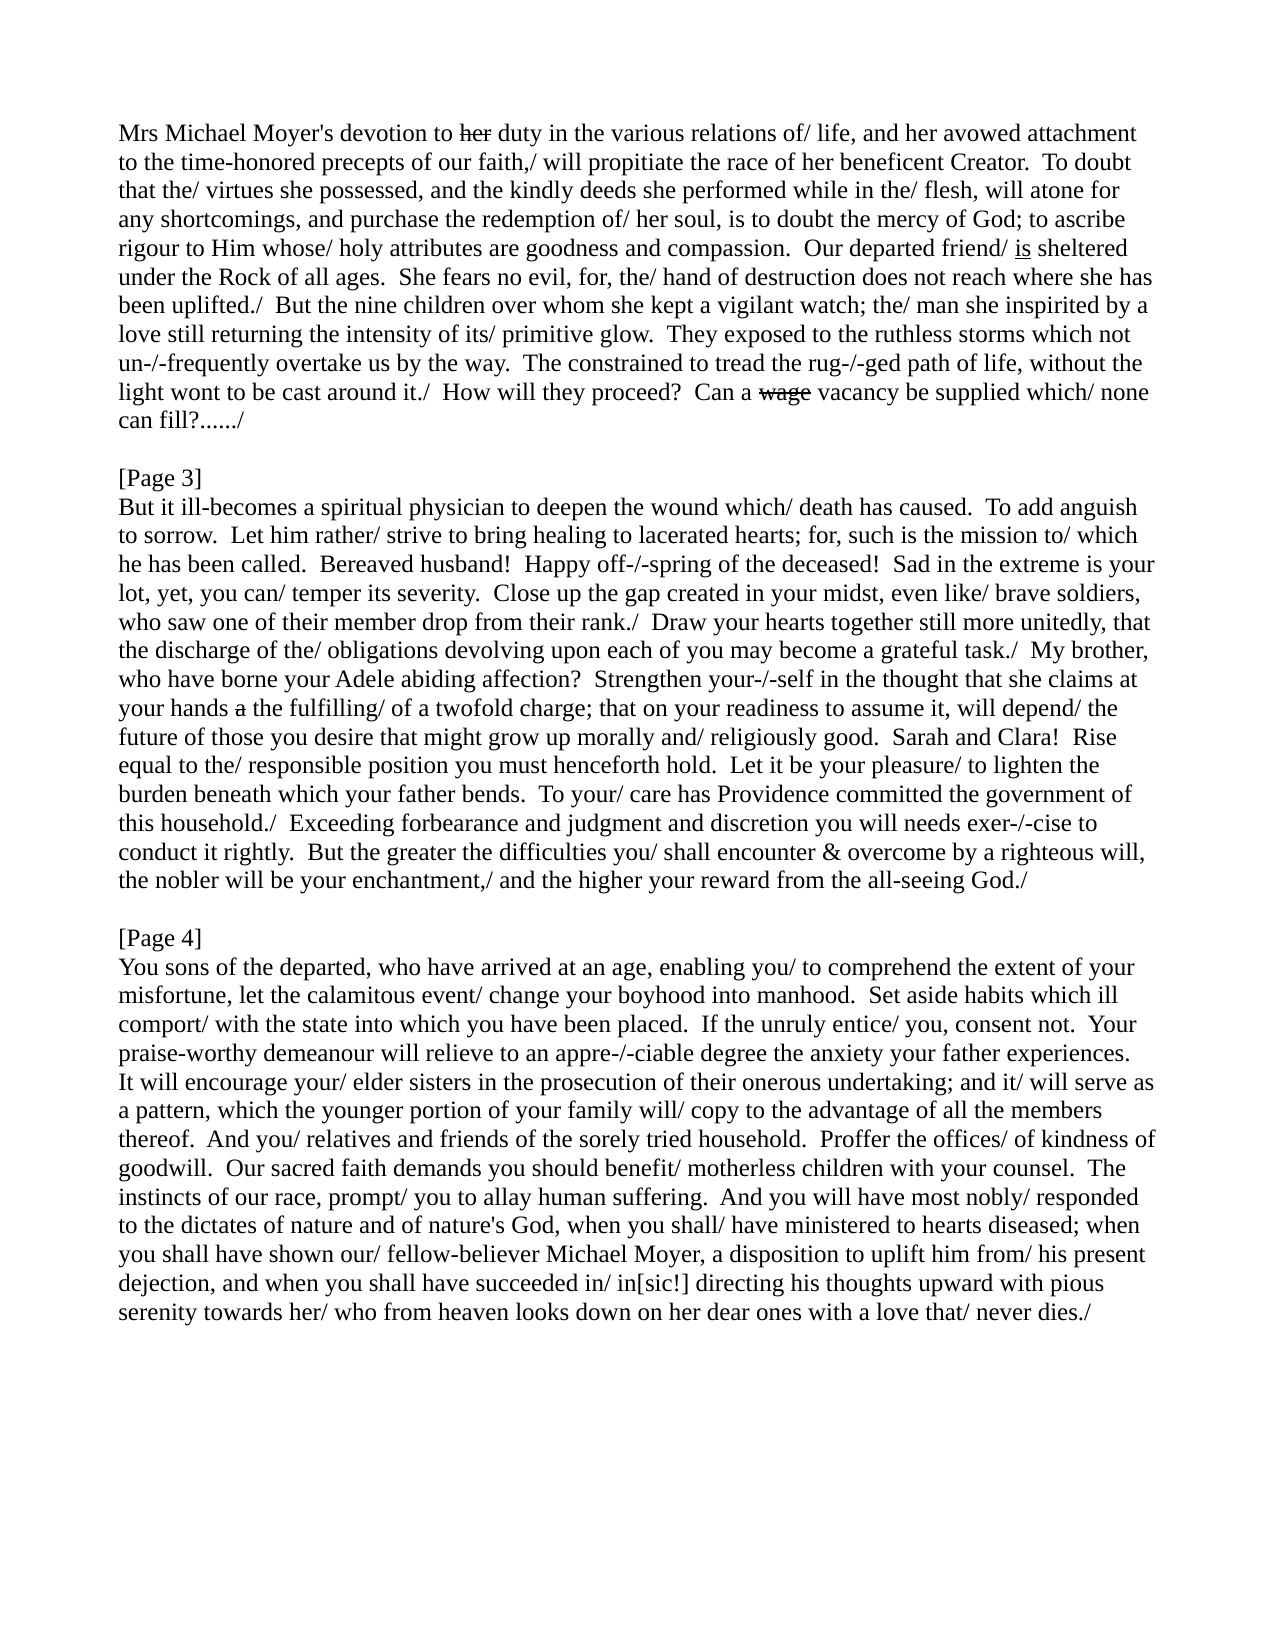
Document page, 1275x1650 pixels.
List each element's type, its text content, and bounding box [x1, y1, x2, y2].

text [Page 4] [118, 923, 1157, 952]
text But it ill-becomes a spiritual physician to deepen the wound which/ death has caused. To add anguish to sorrow. Let him rather/ strive to bring healing to lacerated hearts; for, such is the mission to/ which he has been called. Bereaved husband! Happy off-/-spring of the deceased! Sad in the extreme is your lot, yet, you can/ temper its severity. Close up the gap created in your midst, even like/ brave soldiers, who saw one of their member drop from their rank./ Draw your hearts together still more unitedly, that the discharge of the/ obligations devolving upon each of you may become a grateful task./ My brother, who have borne your Adele abiding affection? Strengthen your-/-self in the thought that she claims at your hands a the fulfilling/ of a twofold charge; that on your readiness to assume it, will depend/ the future of those you desire that might grow up morally and/ religiously good. Sarah and Clara! Rise equal to the/ responsible position you must henceforth hold. Let it be your pleasure/ to lighten the burden beneath which your father bends. To your/ care has Providence committed the government of this household./ Exceeding forbearance and judgment and discretion you will needs exer-/-cise to conduct it rightly. But the greater the difficulties you/ shall encounter & overcome by a righteous will, the nobler will be your enchantment,/ and the higher your reward from the all-seeing God./ [118, 492, 1157, 894]
text [Page 3] [118, 463, 1157, 492]
text You sons of the departed, who have arrived at an age, enabling you/ to comprehend the extent of your misfortune, let the calamitous event/ change your boyhood into manhood. Set aside habits which ill comport/ with the state into which you have been placed. If the unruly entice/ you, consent not. Your praise-worthy demeanour will relieve to an appre-/-ciable degree the anxiety your father experiences. It will encourage your/ elder sisters in the prosecution of their onerous undertaking; and it/ will serve as a pattern, which the younger portion of your family will/ copy to the advantage of all the members thereof. And you/ relatives and friends of the sorely tried household. Proffer the offices/ of kindness of goodwill. Our sacred faith demands you should benefit/ motherless children with your counsel. The instincts of our race, prompt/ you to allay human suffering. And you will have most nobly/ responded to the dictates of nature and of nature's God, when you shall/ have ministered to hearts diseased; when you shall have shown our/ fellow-believer Michael Moyer, a disposition to uplift him from/ his present dejection, and when you shall have succeeded in/ in[sic!] directing his thoughts upward with pious serenity towards her/ who from heaven looks down on her dear ones with a love that/ never dies./ [118, 952, 1157, 1326]
text Mrs Michael Moyer's devotion to her duty in the various relations of/ life, and her avowed attachment to the time-honored precepts of our faith,/ will propitiate the race of her beneficent Creator. To doubt that the/ virtues she possessed, and the kindly deeds she performed while in the/ flesh, will atone for any shortcomings, and purchase the redemption of/ her soul, is to doubt the mercy of God; to ascribe rigour to Him whose/ holy attributes are goodness and compassion. Our departed friend/ is sheltered under the Rock of all ages. She fears no evil, for, the/ hand of destruction does not reach where she has been uplifted./ But the nine children over whom she kept a vigilant watch; the/ man she inspirited by a love still returning the intensity of its/ primitive glow. They exposed to the ruthless storms which not un-/-frequently overtake us by the way. The constrained to tread the rug-/-ged path of life, without the light wont to be cast around it./ How will they proceed? Can a wage vacancy be supplied which/ none can fill?....../ [118, 118, 1157, 434]
